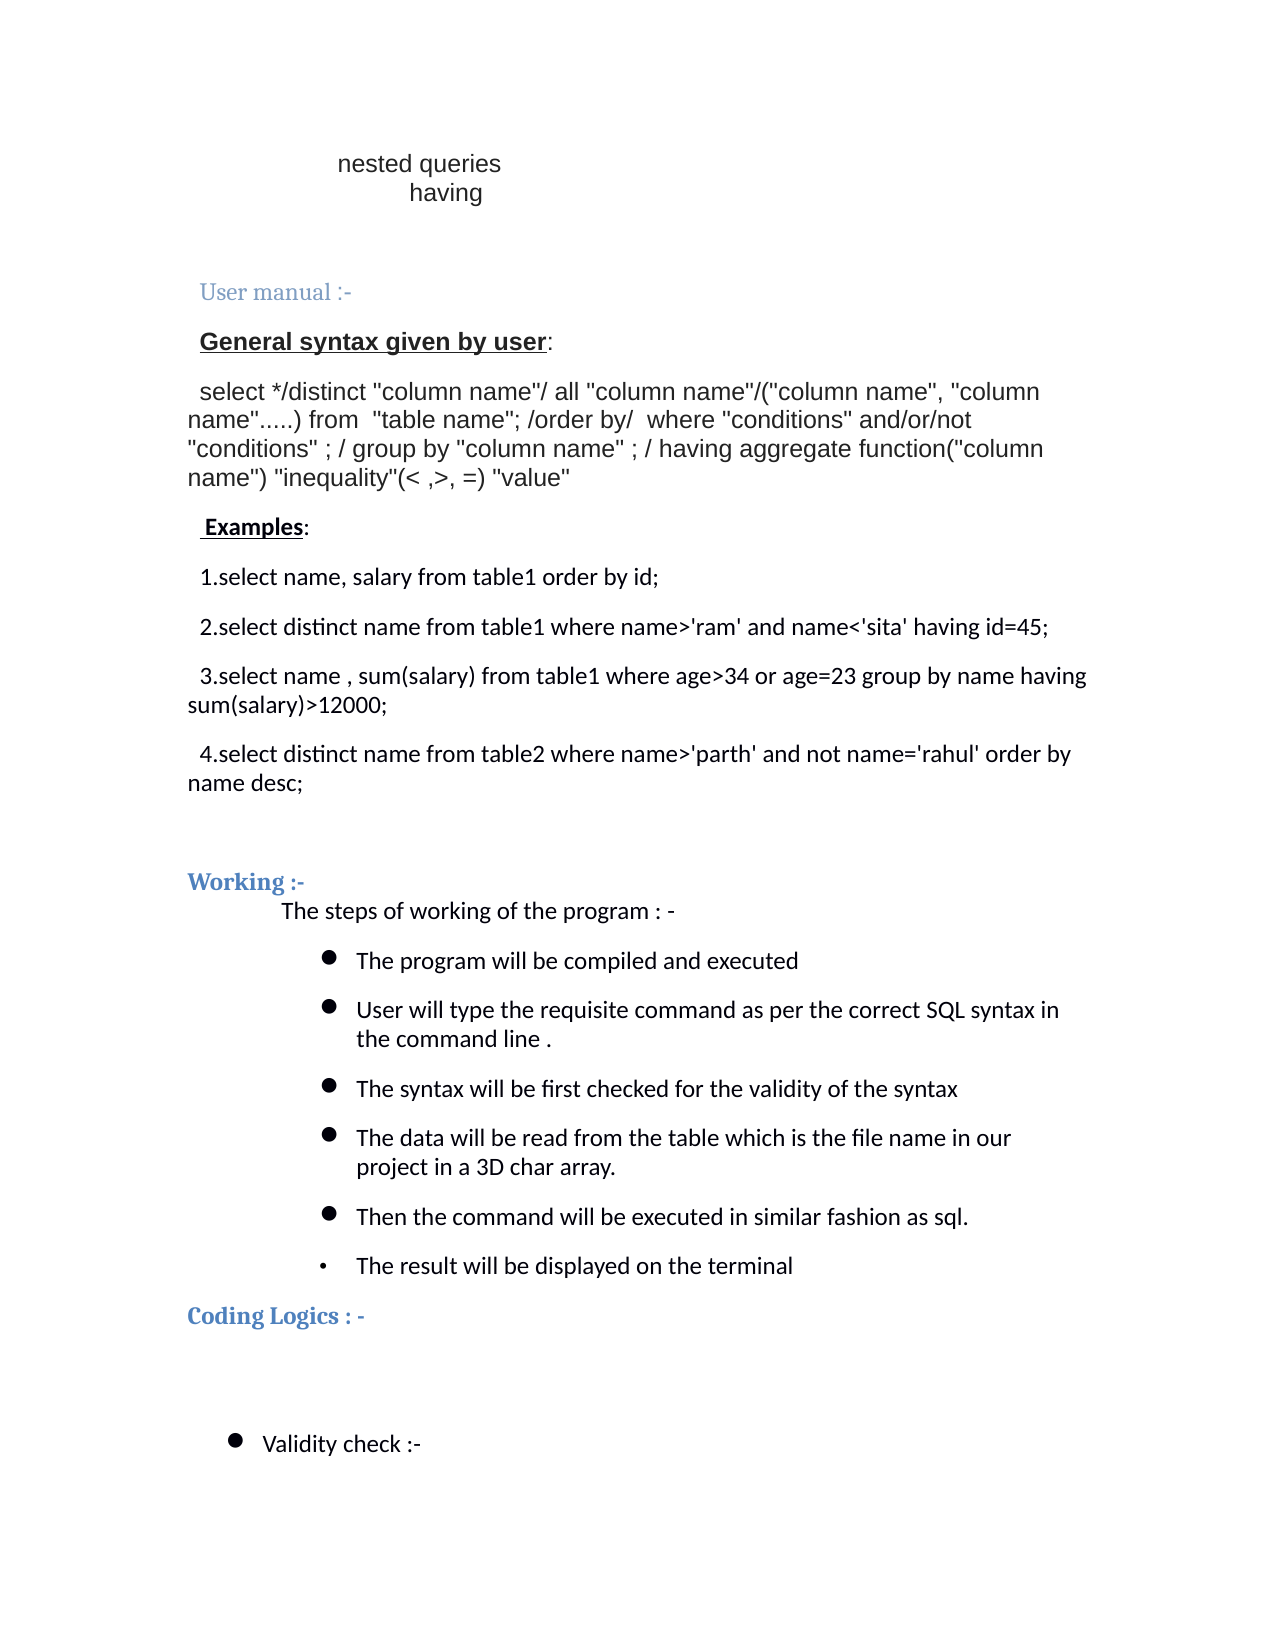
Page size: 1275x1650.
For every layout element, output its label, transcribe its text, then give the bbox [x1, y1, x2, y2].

text Examples: [187, 513, 1087, 542]
text 1.select name, salary from table1 order by id; [187, 562, 1087, 591]
text select */distinct "column name"/ all "column name"/("column name", "column name".....) from "table name"; /order by/ where "conditions" and/or/not "conditions" ; / group by "column name" ; / having aggregate function("column name") "inequality"(< ,>, =) "value" [187, 377, 1087, 492]
text 2.select distinct name from table1 where name>'ram' and name<'sita' having id=45; [187, 612, 1087, 641]
text General syntax given by user: [187, 327, 1087, 356]
list The result will be displayed on the terminal [319, 1252, 1087, 1280]
text Working :- [187, 868, 1087, 897]
list The data will be read from the table which is the file name in our project in a 3D char array. [319, 1124, 1087, 1181]
text The steps of working of the program : - [281, 897, 1087, 925]
text Coding Logics : - [187, 1301, 1087, 1330]
list The syntax will be first checked for the validity of the syntax [319, 1074, 1087, 1103]
list User will type the requisite command as per the correct SQL syntax in the command line . [319, 996, 1087, 1053]
list The program will be compiled and executed [319, 946, 1087, 975]
text 3.select name , sum(salary) from table1 where age>34 or age=23 group by name having sum(salary)>12000; [187, 662, 1087, 719]
list Then the command will be executed in similar fashion as sql. [319, 1202, 1087, 1231]
text User manual :- [187, 278, 1087, 307]
text nested queries having [337, 150, 1087, 207]
text 4.select distinct name from table2 where name>'parth' and not name='rahul' order by name desc; [187, 740, 1087, 797]
list Validity check :- [225, 1429, 1087, 1458]
